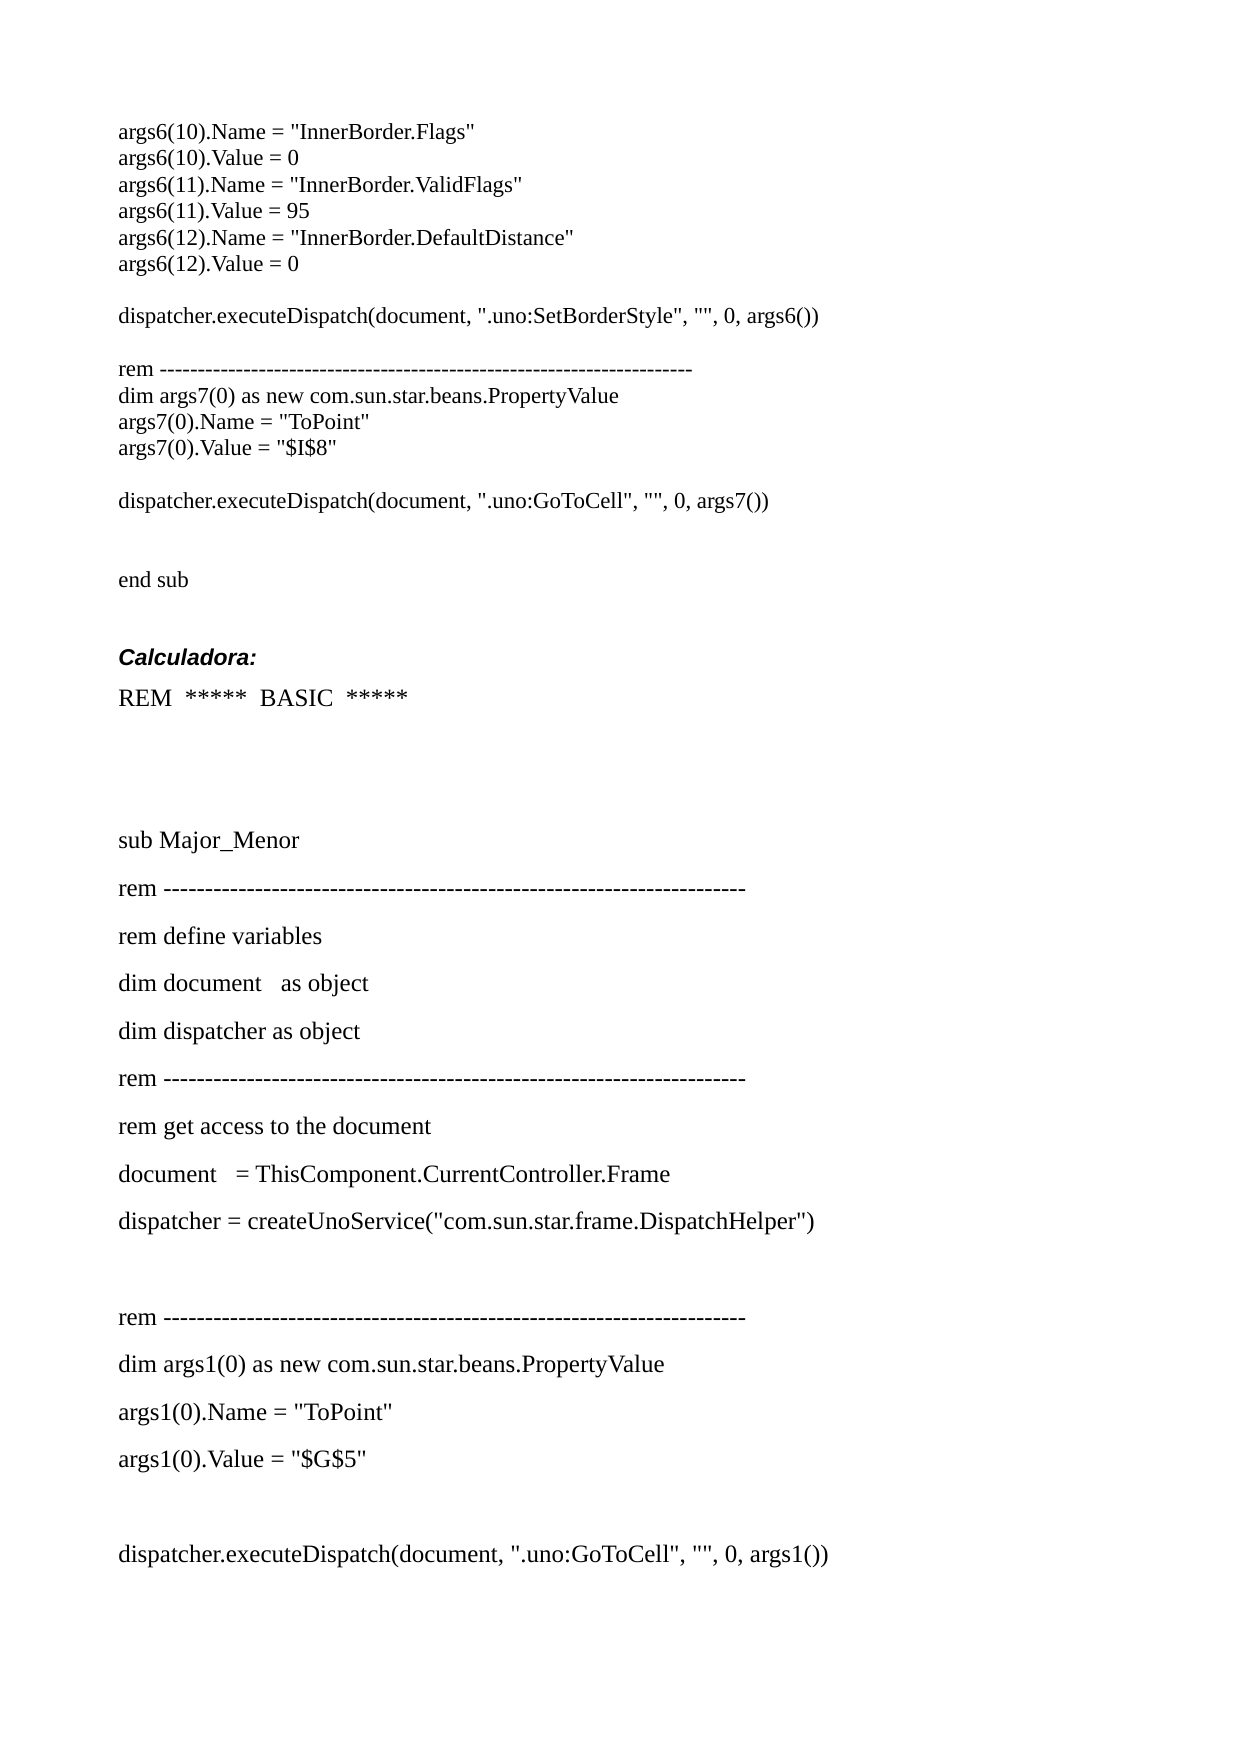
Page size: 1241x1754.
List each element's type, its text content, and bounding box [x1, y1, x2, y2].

text rem get access to the document [118, 1111, 1122, 1140]
text REM ***** BASIC ***** [118, 683, 1122, 711]
text dispatcher.executeDispatch(document, ".uno:GoToCell", "", 0, args1()) [118, 1539, 1122, 1568]
text args1(0).Value = "$G$5" [118, 1444, 1122, 1473]
text args6(11).Name = "InnerBorder.ValidFlags" [118, 171, 1122, 197]
text args6(11).Value = 95 [118, 197, 1122, 223]
text dispatcher.executeDispatch(document, ".uno:GoToCell", "", 0, args7()) [118, 487, 1122, 513]
text rem ---------------------------------------------------------------------- [118, 873, 1122, 902]
text rem define variables [118, 921, 1122, 949]
text args6(10).Value = 0 [118, 144, 1122, 171]
text args6(12).Name = "InnerBorder.DefaultDistance" [118, 223, 1122, 250]
text dim dispatcher as object [118, 1016, 1122, 1045]
text args7(0).Value = "$I$8" [118, 434, 1122, 461]
text args1(0).Name = "ToPoint" [118, 1397, 1122, 1426]
text end sub [118, 566, 1122, 592]
text dispatcher.executeDispatch(document, ".uno:SetBorderStyle", "", 0, args6()) [118, 303, 1122, 329]
text rem ---------------------------------------------------------------------- [118, 355, 1122, 382]
subtitle Calculadora: [118, 644, 1122, 670]
text rem ---------------------------------------------------------------------- [118, 1063, 1122, 1092]
text args6(12).Value = 0 [118, 250, 1122, 276]
text rem ---------------------------------------------------------------------- [118, 1302, 1122, 1330]
text dim args7(0) as new com.sun.star.beans.PropertyValue [118, 382, 1122, 408]
text document = ThisComponent.CurrentController.Frame [118, 1159, 1122, 1187]
text args6(10).Name = "InnerBorder.Flags" [118, 118, 1122, 144]
text dim args1(0) as new com.sun.star.beans.PropertyValue [118, 1349, 1122, 1378]
text dispatcher = createUnoService("com.sun.star.frame.DispatchHelper") [118, 1206, 1122, 1235]
text sub Major_Menor [118, 826, 1122, 854]
text dim document as object [118, 968, 1122, 997]
text args7(0).Name = "ToPoint" [118, 408, 1122, 434]
